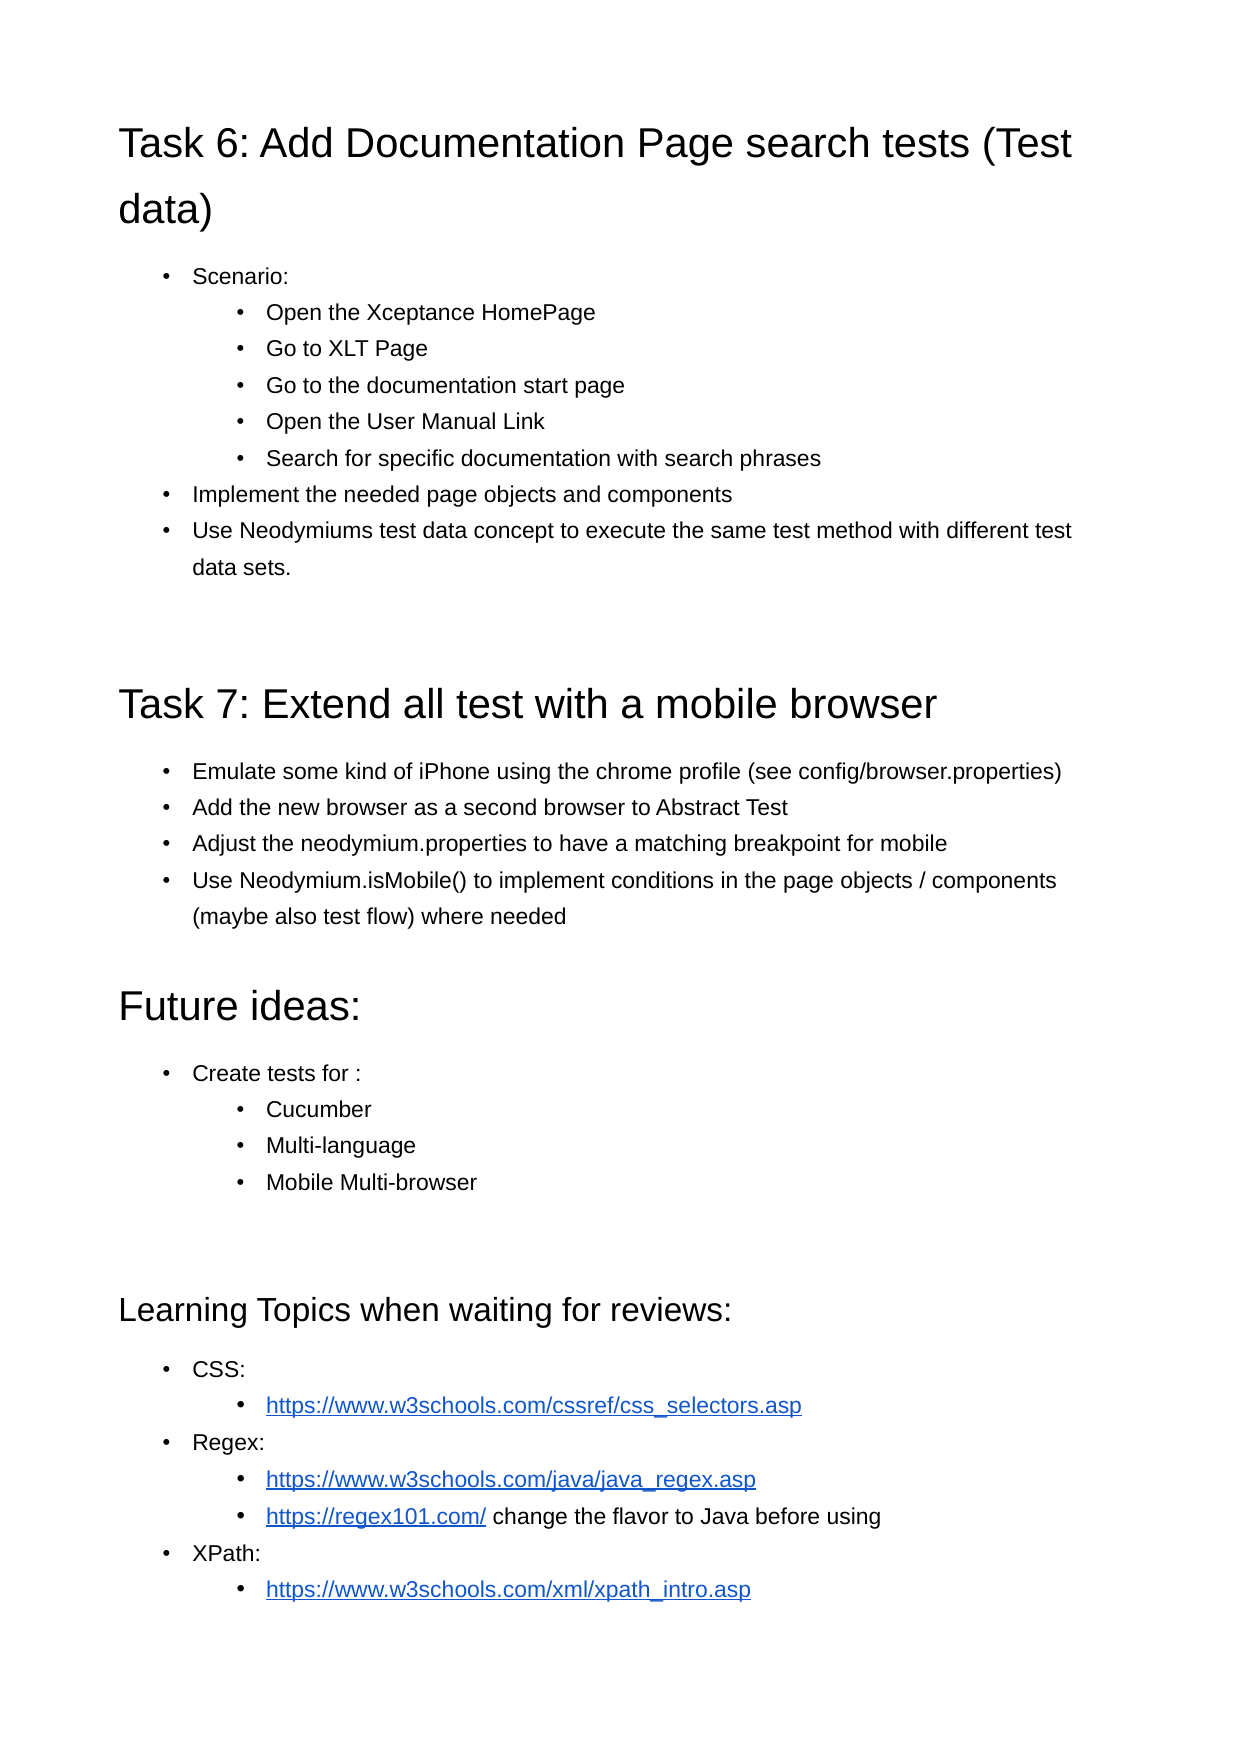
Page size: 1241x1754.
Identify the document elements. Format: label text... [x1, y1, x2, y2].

list Emulate some kind of iPhone using the chrome profile (see config/browser.properties) [162, 758, 1122, 784]
list Multi-language [236, 1132, 1122, 1159]
list Add the new browser as a second browser to Abstract Test [162, 794, 1122, 820]
list Search for specific documentation with search phrases [236, 444, 1122, 471]
list Mobile Multi-browser [236, 1169, 1122, 1195]
list Adjust the neodymium.properties to have a matching breakpoint for mobile [162, 830, 1122, 857]
subtitle Future ideas: [118, 981, 1122, 1029]
list CSS: [162, 1356, 1122, 1382]
list Go to XLT Page [236, 335, 1122, 362]
list Create tests for : [162, 1060, 1122, 1086]
list https://www.w3schools.com/java/java_regex.asp [236, 1466, 1122, 1492]
list Regex: [162, 1429, 1122, 1456]
subtitle Task 6: Add Documentation Page search tests (Test data) [118, 118, 1122, 232]
list https://www.w3schools.com/cssref/css_selectors.asp [236, 1392, 1122, 1419]
subtitle Learning Topics when waiting for reviews: [118, 1290, 1122, 1329]
list Use Neodymium.isMobile() to implement conditions in the page objects / components (maybe also test flow) where needed [162, 867, 1122, 929]
list Scenario: [162, 263, 1122, 289]
list https://regex101.com/ change the flavor to Java before using [236, 1503, 1122, 1529]
list Use Neodymiums test data concept to execute the same test method with different test data sets. [162, 517, 1122, 580]
list Cucumber [236, 1096, 1122, 1122]
list Go to the documentation start page [236, 372, 1122, 398]
subtitle Task 7: Extend all test with a mobile browser [118, 679, 1122, 727]
list Implement the needed page objects and components [162, 481, 1122, 507]
list Open the Xceptance HomePage [236, 299, 1122, 325]
list XPath: [162, 1540, 1122, 1566]
list https://www.w3schools.com/xml/xpath_intro.asp [236, 1576, 1122, 1603]
list Open the User Manual Link [236, 408, 1122, 434]
